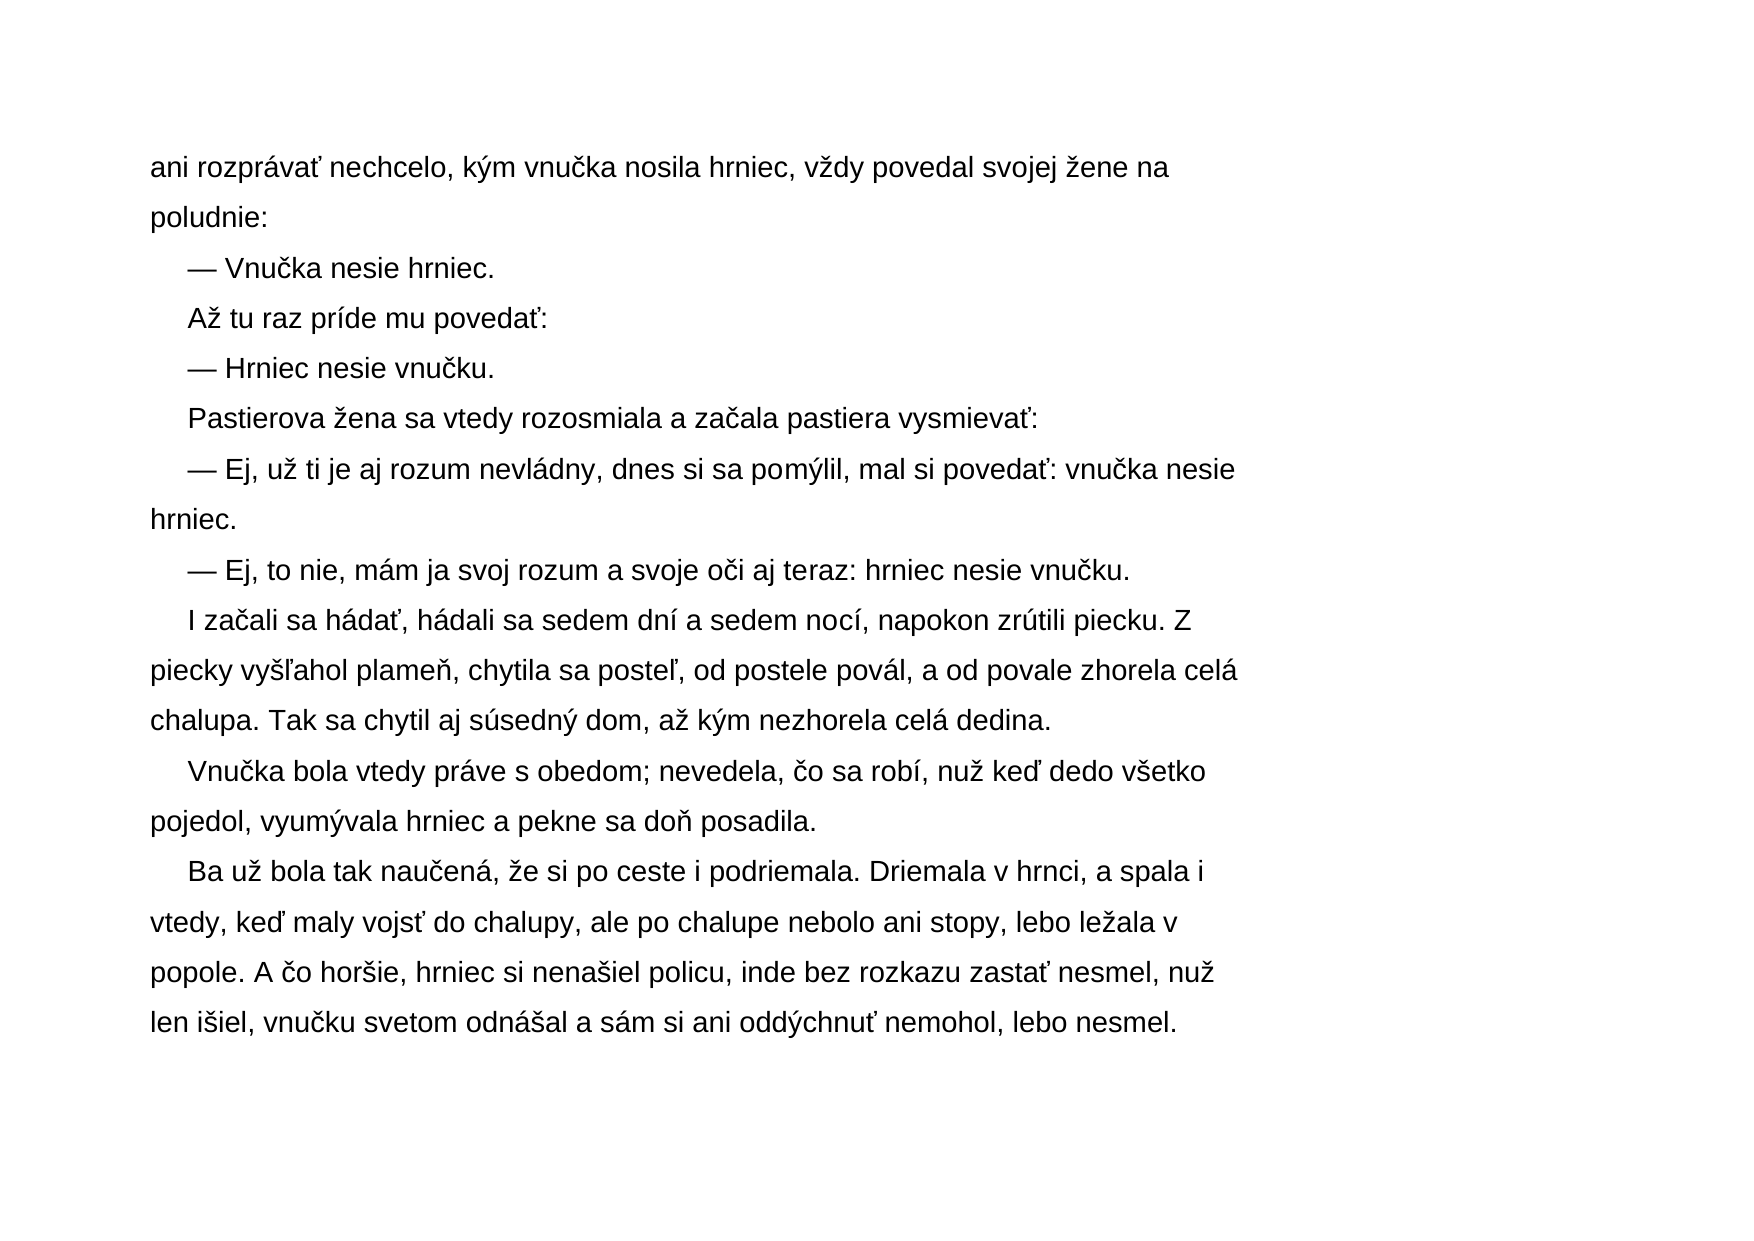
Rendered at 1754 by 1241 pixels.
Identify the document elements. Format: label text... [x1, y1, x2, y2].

text Vnučka bola vtedy práve s obedom; nevedela, čo sa robí, nuž keď dedo všetko pojedol, vyumývala hrniec a pekne sa doň posadila. [150, 754, 1243, 838]
text — Hrniec nesie vnučku. [150, 351, 1243, 385]
text — Vnučka nesie hrniec. [150, 251, 1243, 284]
text I začali sa hádať, hádali sa sedem dní a sedem no­cí, napokon zrútili piecku. Z piecky vyšľahol pla­meň, chytila sa posteľ, od postele povál, a od povale zhorela celá chalupa. Tak sa chytil aj súsedný dom, až kým nezhorela celá dedina. [150, 603, 1243, 737]
text ani rozprávať ne­chcelo, kým vnučka nosila hrniec, vždy povedal svo­jej žene na poludnie: [150, 150, 1243, 234]
text — Ej, to nie, mám ja svoj rozum a svoje oči aj te­raz: hrniec nesie vnučku. [150, 552, 1243, 586]
text Pastierova žena sa vtedy rozosmiala a začala pastiera vysmievať: [150, 402, 1243, 435]
text Až tu raz príde mu povedať: [150, 301, 1243, 334]
text — Ej, už ti je aj rozum nevládny, dnes si sa po­mýlil, mal si povedať: vnučka nesie hrniec. [150, 452, 1243, 536]
text Ba už bola tak naučená, že si po ceste i podriemala. Driemala v hrnci, a spala i vtedy, keď maly vojsť do chalupy, ale po chalupe nebolo ani stopy, lebo ležala v popole. A čo horšie, hrniec si nenašiel policu, inde bez rozkazu zastať nesmel, nuž len išiel, vnučku svetom odnášal a sám si ani oddýchnuť nemohol, lebo nesmel. [150, 854, 1243, 1039]
